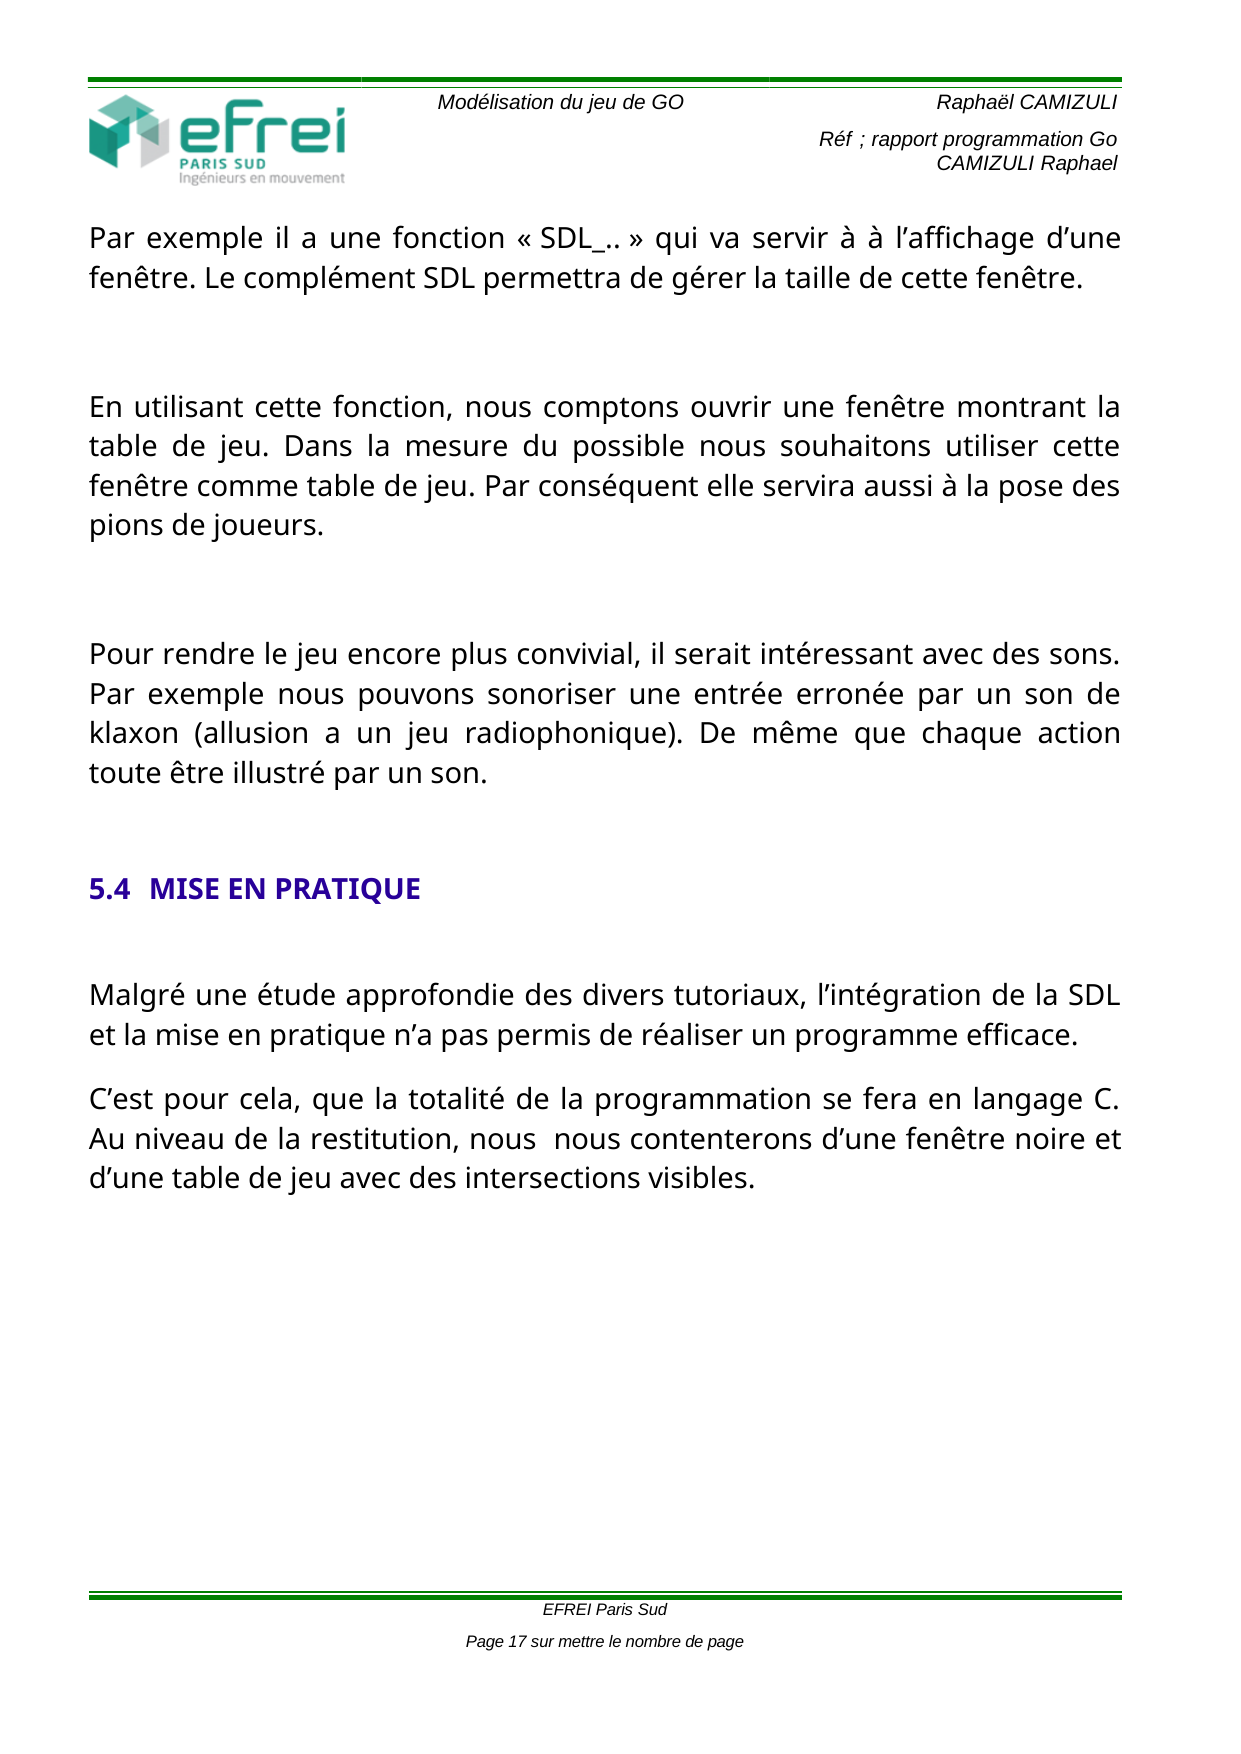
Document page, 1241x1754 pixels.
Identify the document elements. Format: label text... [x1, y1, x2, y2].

text Pour rendre le jeu encore plus convivial, il serait intéressant avec des sons. Par exemple nous pouvons sonoriser une entrée erronée par un son de klaxon (allusion a un jeu radiophonique). De même que chaque action toute être illustré par un son. [89, 634, 1122, 792]
text C’est pour cela, que la totalité de la programmation se fera en langage C. Au niveau de la restitution, nous nous contenterons d’une fenêtre noire et d’une table de jeu avec des intersections visibles. [89, 1079, 1122, 1197]
text Malgré une étude approfondie des divers tutoriaux, l’intégration de la SDL et la mise en pratique n’a pas permis de réaliser un programme efficace. [89, 975, 1122, 1054]
text Par exemple il a une fonction « SDL_.. » qui va servir à à l’affichage d’une fenêtre. Le complément SDL permettra de gérer la taille de cette fenêtre. [89, 218, 1122, 297]
subtitle Mise en pratique [89, 869, 1122, 908]
picture [89, 94, 350, 187]
text En utilisant cette fonction, nous comptons ouvrir une fenêtre montrant la table de jeu. Dans la mesure du possible nous souhaitons utiliser cette fenêtre comme table de jeu. Par conséquent elle servira aussi à la pose des pions de joueurs. [89, 386, 1122, 544]
